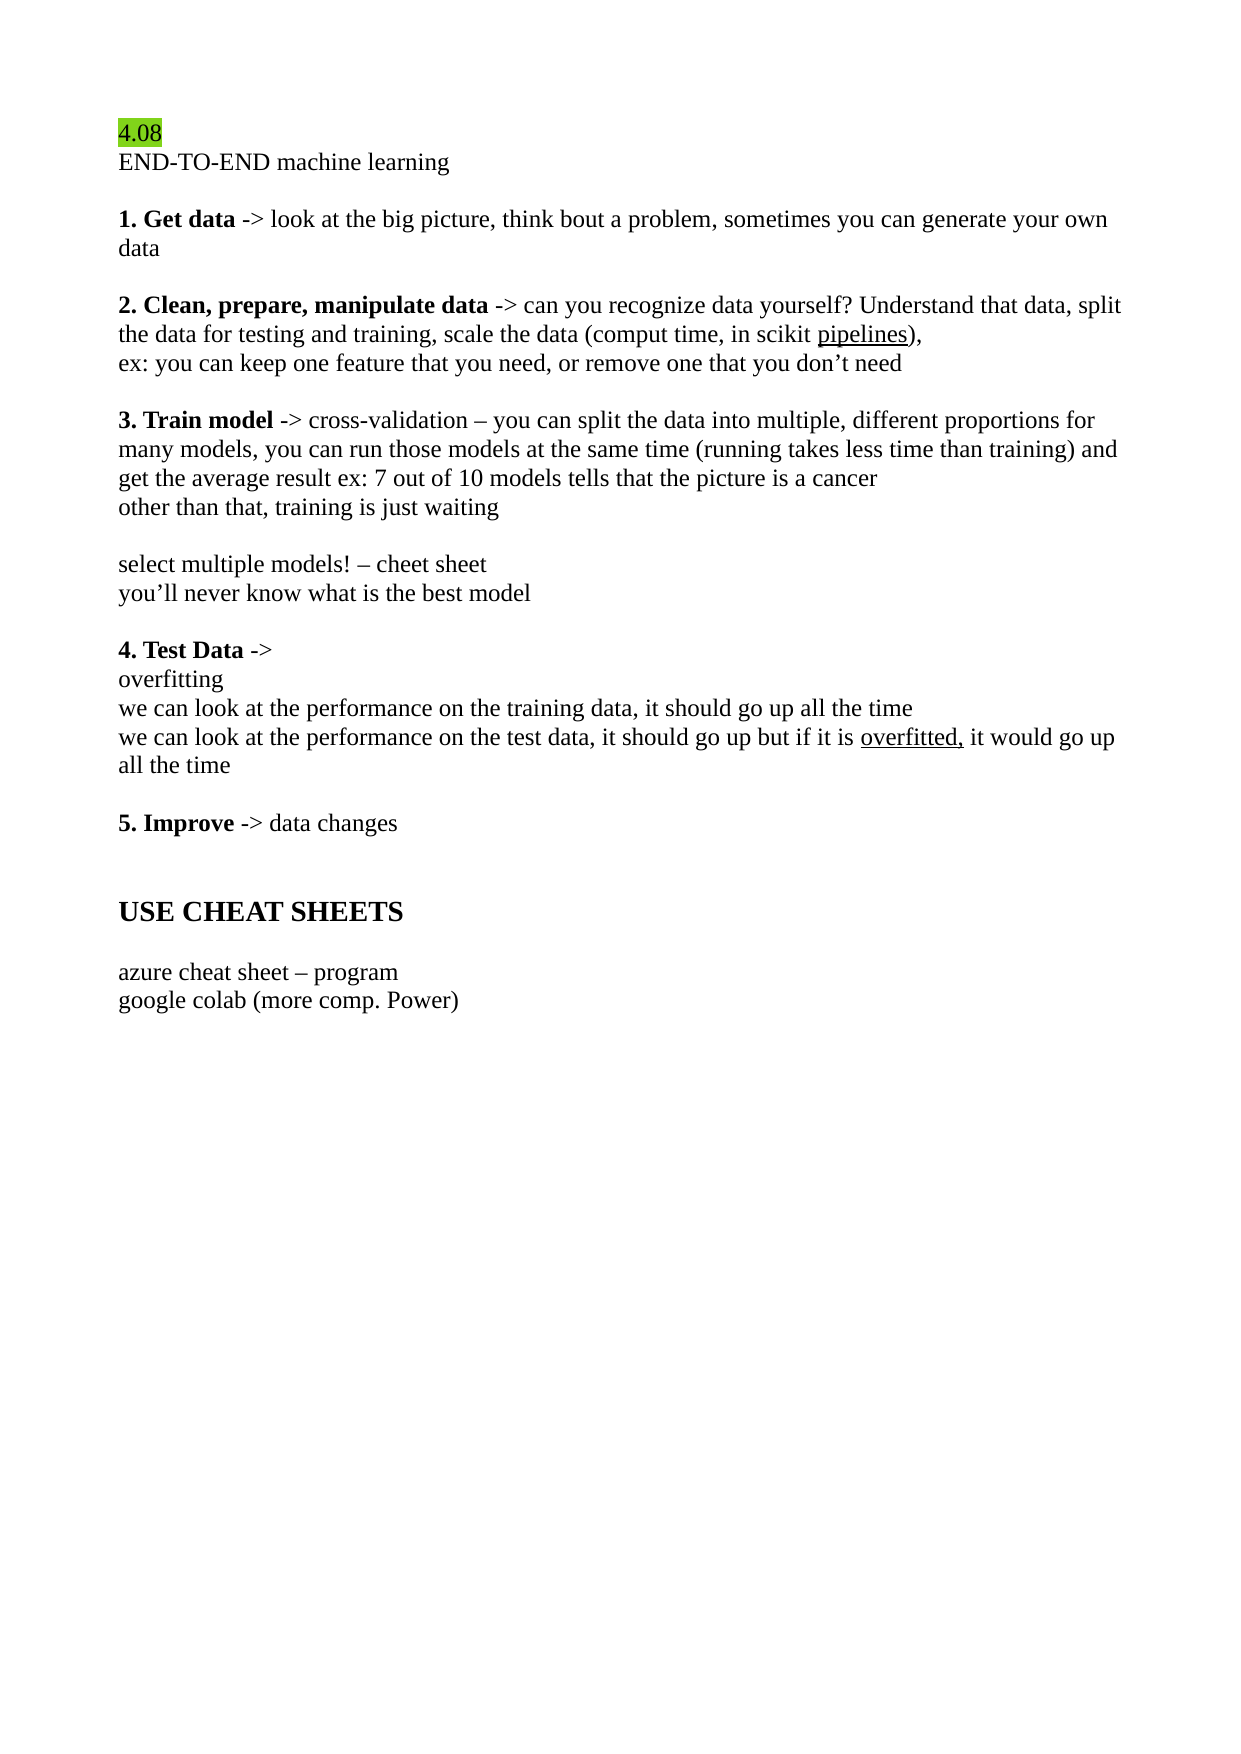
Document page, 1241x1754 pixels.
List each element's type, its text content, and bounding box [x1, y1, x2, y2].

text USE CHEAT SHEETS [118, 894, 1122, 928]
text 5. Improve -> data changes [118, 808, 1122, 837]
text select multiple models! – cheet sheet [118, 549, 1122, 578]
text other than that, training is just waiting [118, 492, 1122, 521]
text we can look at the performance on the test data, it should go up but if it is overfitted, it would go up all the time [118, 722, 1122, 779]
text 1. Get data -> look at the big picture, think bout a problem, sometimes you can generate your own data [118, 204, 1122, 262]
text ex: you can keep one feature that you need, or remove one that you don’t need [118, 348, 1122, 377]
text 2. Clean, prepare, manipulate data -> can you recognize data yourself? Understand that data, split the data for testing and training, scale the data (comput time, in scikit pipelines), [118, 291, 1122, 348]
text azure cheat sheet – program [118, 957, 1122, 985]
text 4.08 [118, 118, 1122, 147]
text 3. Train model -> cross-validation – you can split the data into multiple, different proportions for many models, you can run those models at the same time (running takes less time than training) and get the average result ex: 7 out of 10 models tells that the picture is a cancer [118, 406, 1122, 492]
text you’ll never know what is the best model [118, 578, 1122, 607]
text overfitting [118, 664, 1122, 693]
text we can look at the performance on the training data, it should go up all the time [118, 693, 1122, 722]
text END-TO-END machine learning [118, 147, 1122, 176]
text google colab (more comp. Power) [118, 985, 1122, 1014]
text 4. Test Data -> [118, 636, 1122, 664]
